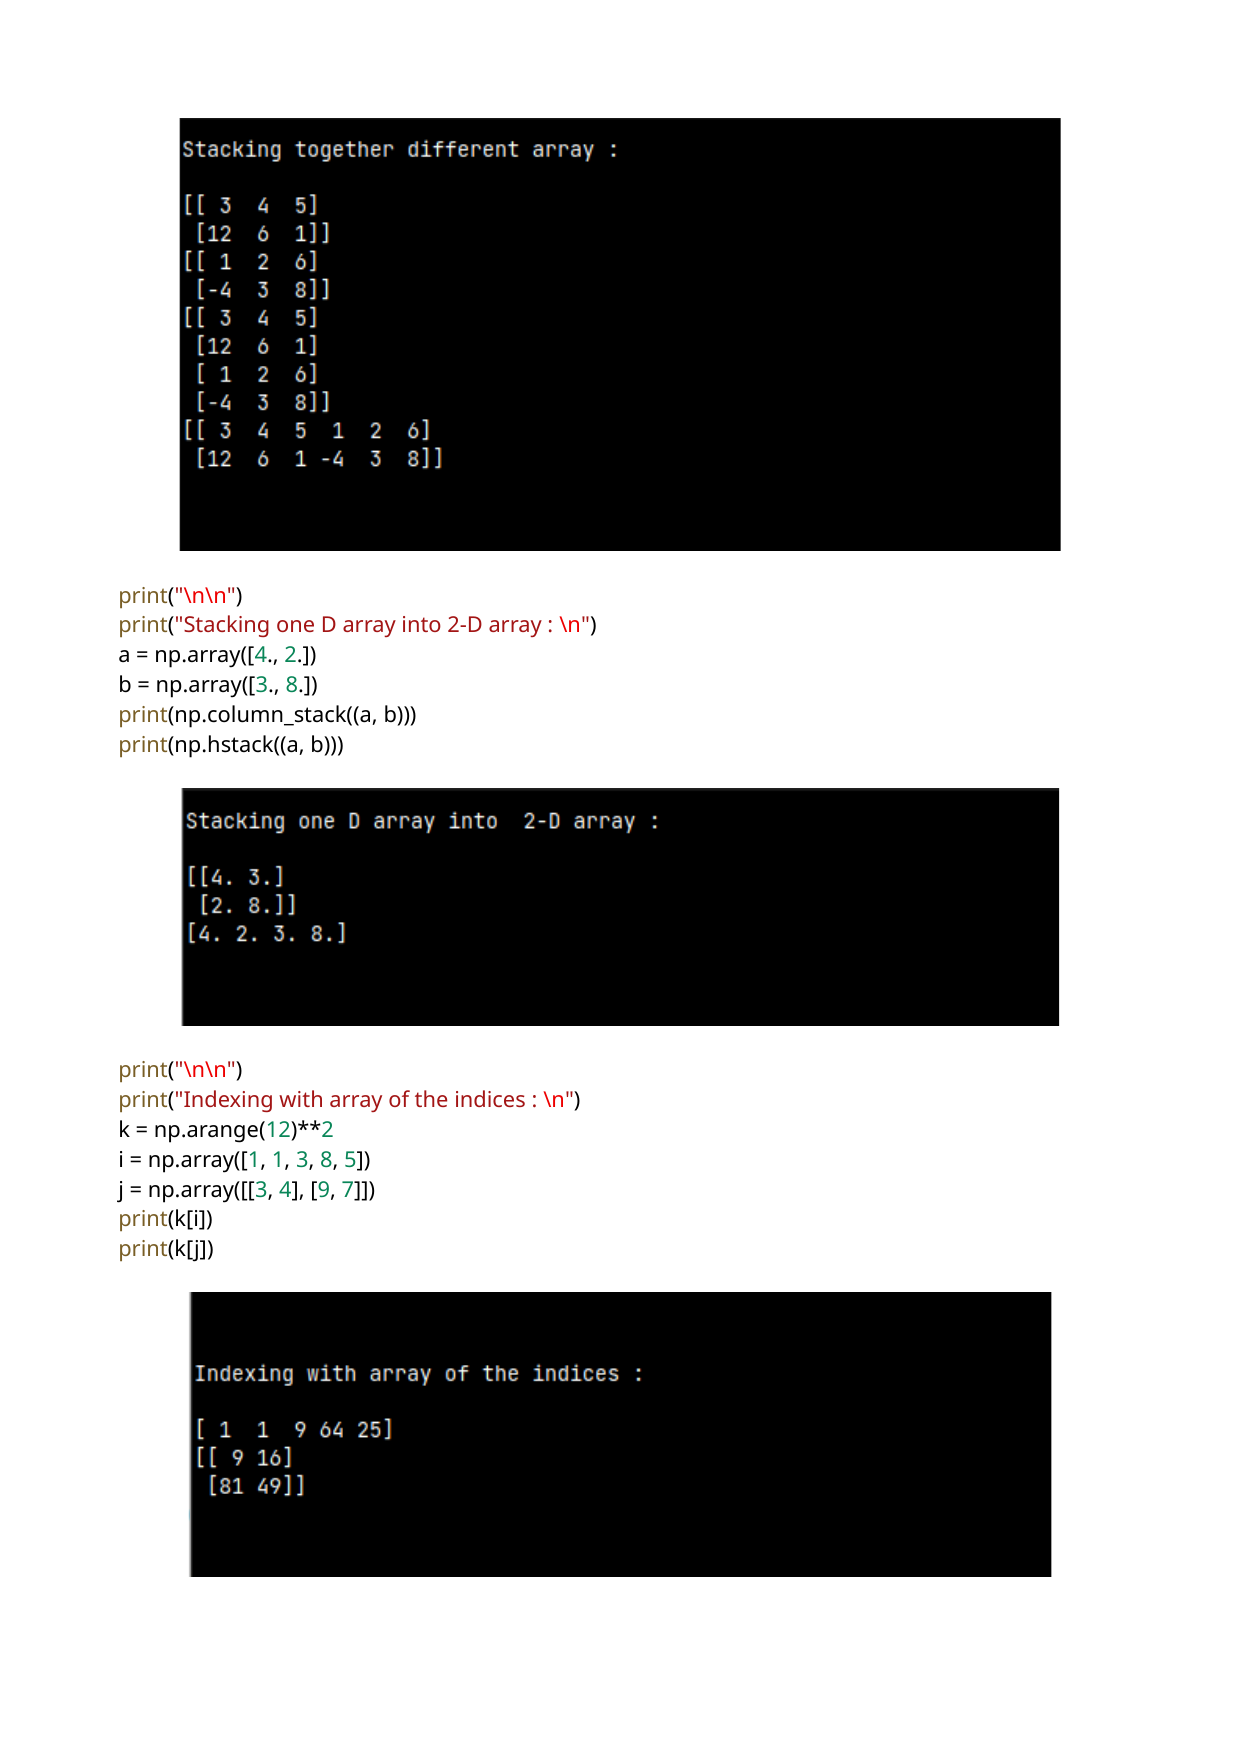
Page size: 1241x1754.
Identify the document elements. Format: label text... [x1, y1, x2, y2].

picture [179, 118, 1061, 551]
text print("Indexing with array of the indices : \n") [118, 1084, 1122, 1114]
text a = np.array([4., 2.]) [118, 639, 1122, 669]
text i = np.array([1, 1, 3, 8, 5]) [118, 1144, 1122, 1173]
text print(np.hstack((a, b))) [118, 729, 1122, 758]
text print(np.column_stack((a, b))) [118, 699, 1122, 729]
text print("\n\n") [118, 580, 1122, 609]
text print("\n\n") [118, 1054, 1122, 1084]
text j = np.array([[3, 4], [9, 7]]) [118, 1173, 1122, 1203]
text b = np.array([3., 8.]) [118, 669, 1122, 699]
text k = np.arange(12)**2 [118, 1114, 1122, 1144]
picture [181, 788, 1060, 1026]
text print("Stacking one D array into 2-D array : \n") [118, 609, 1122, 639]
text print(k[j]) [118, 1233, 1122, 1263]
text print(k[i]) [118, 1203, 1122, 1233]
picture [188, 1292, 1052, 1577]
